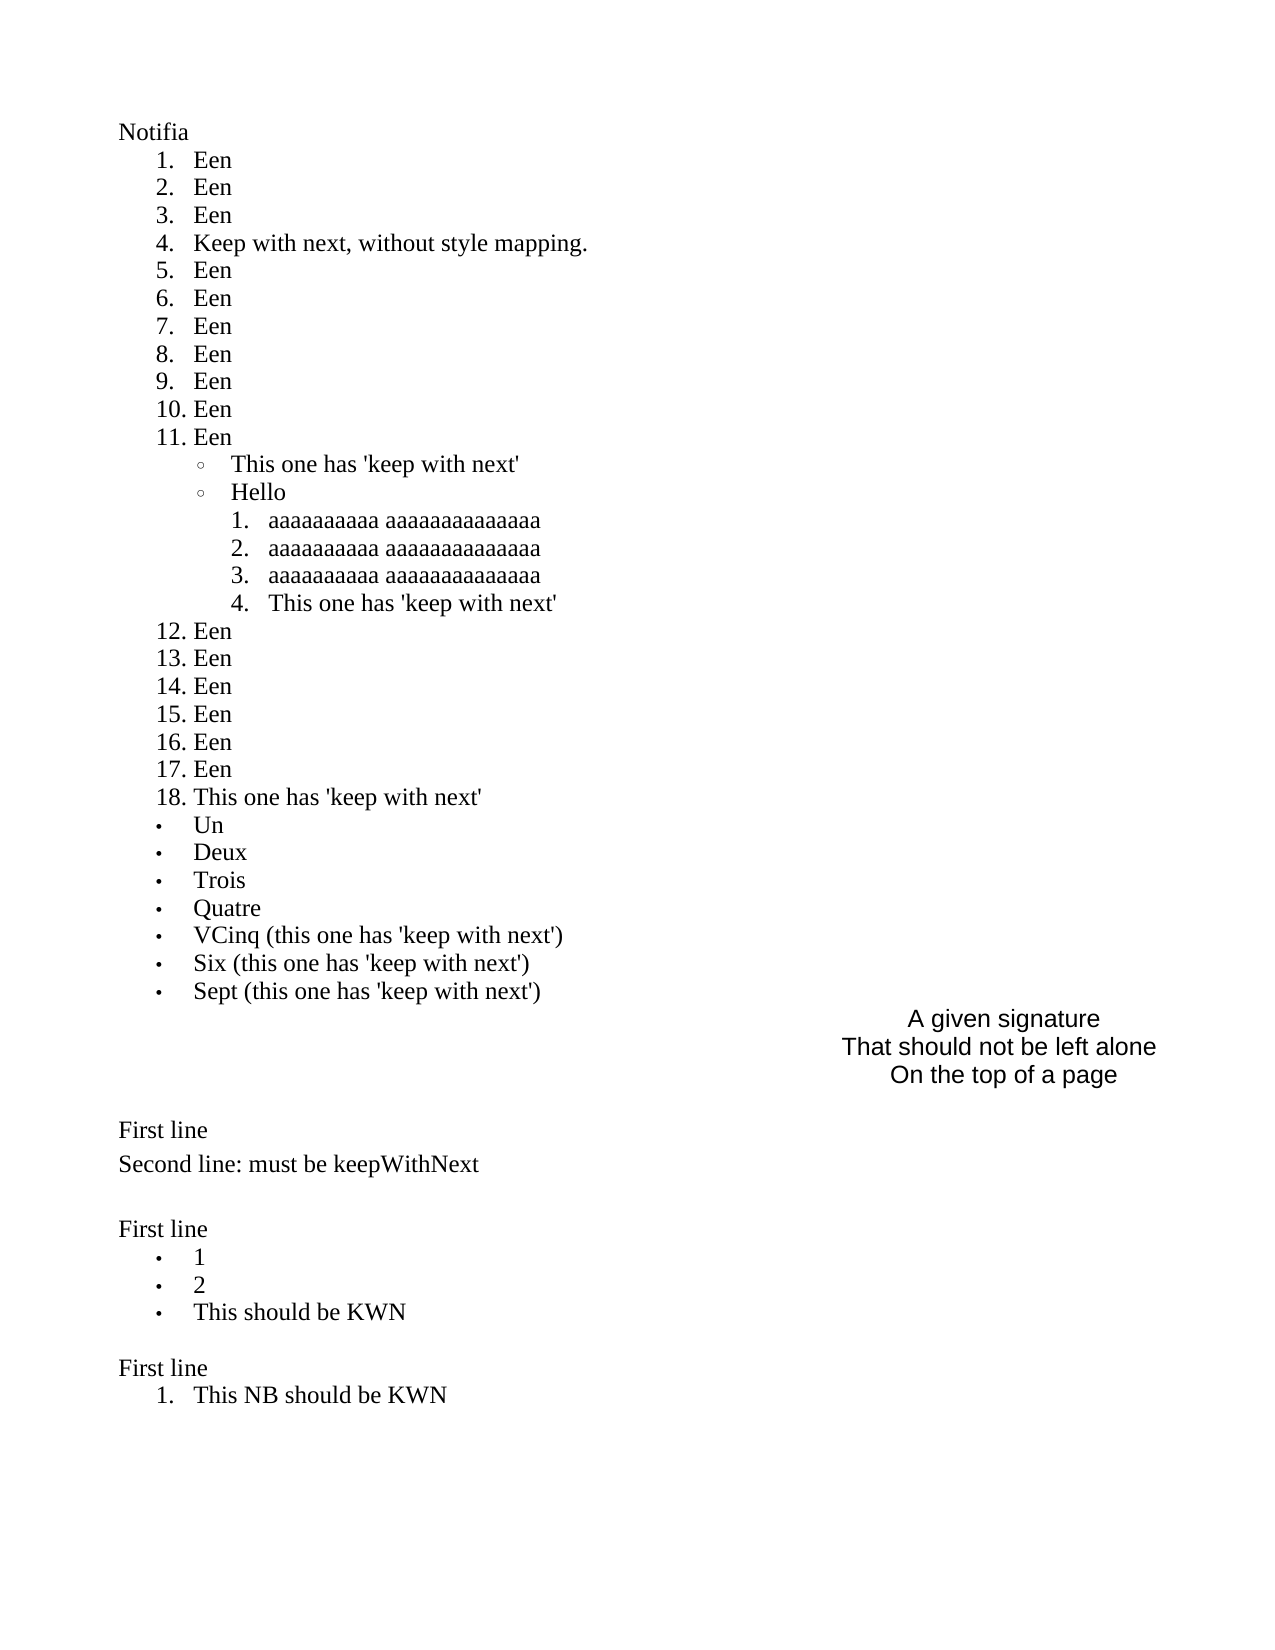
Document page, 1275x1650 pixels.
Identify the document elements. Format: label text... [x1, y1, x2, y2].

list Een [156, 257, 1157, 284]
list Six (this one has 'keep with next') [156, 949, 1157, 977]
list Een [156, 395, 1157, 423]
list Een [156, 700, 1157, 728]
list VCinq (this one has 'keep with next') [156, 922, 1157, 949]
list Quatre [156, 894, 1157, 922]
list This one has 'keep with next' [156, 783, 1157, 811]
list Een [156, 312, 1157, 340]
text First line [118, 1215, 1157, 1243]
list Een [156, 367, 1157, 395]
list Sept (this one has 'keep with next') [156, 977, 1157, 1005]
list Een [156, 173, 1157, 201]
text First line [118, 1116, 1157, 1144]
list This NB should be KWN [156, 1382, 1157, 1409]
list Een [156, 340, 1157, 367]
text That should not be left alone [118, 1033, 1157, 1061]
list Keep with next, without style mapping. [156, 229, 1157, 257]
list Een [156, 284, 1157, 312]
list Trois [156, 866, 1157, 894]
list aaaaaaaaaa aaaaaaaaaaaaaa [231, 506, 1157, 534]
list Een [156, 728, 1157, 755]
list Een [156, 201, 1157, 229]
list Een [156, 672, 1157, 700]
list This one has 'keep with next' [193, 451, 1157, 478]
text A given signature [118, 1005, 1157, 1033]
list aaaaaaaaaa aaaaaaaaaaaaaa [231, 534, 1157, 561]
text Second line: must be keepWithNext [118, 1150, 1157, 1178]
list Un [156, 811, 1157, 838]
list Een [156, 146, 1157, 173]
list Deux [156, 838, 1157, 866]
text First line [118, 1354, 1157, 1382]
list Een [156, 423, 1157, 451]
list aaaaaaaaaa aaaaaaaaaaaaaa [231, 561, 1157, 589]
list This should be KWN [156, 1298, 1157, 1326]
list 1 [156, 1243, 1157, 1271]
list Een [156, 617, 1157, 644]
text On the top of a page [118, 1061, 1157, 1088]
list 2 [156, 1271, 1157, 1298]
list This one has 'keep with next' [231, 589, 1157, 617]
list Een [156, 644, 1157, 672]
text Notifia [118, 118, 1157, 146]
list Hello [193, 478, 1157, 506]
list Een [156, 755, 1157, 783]
